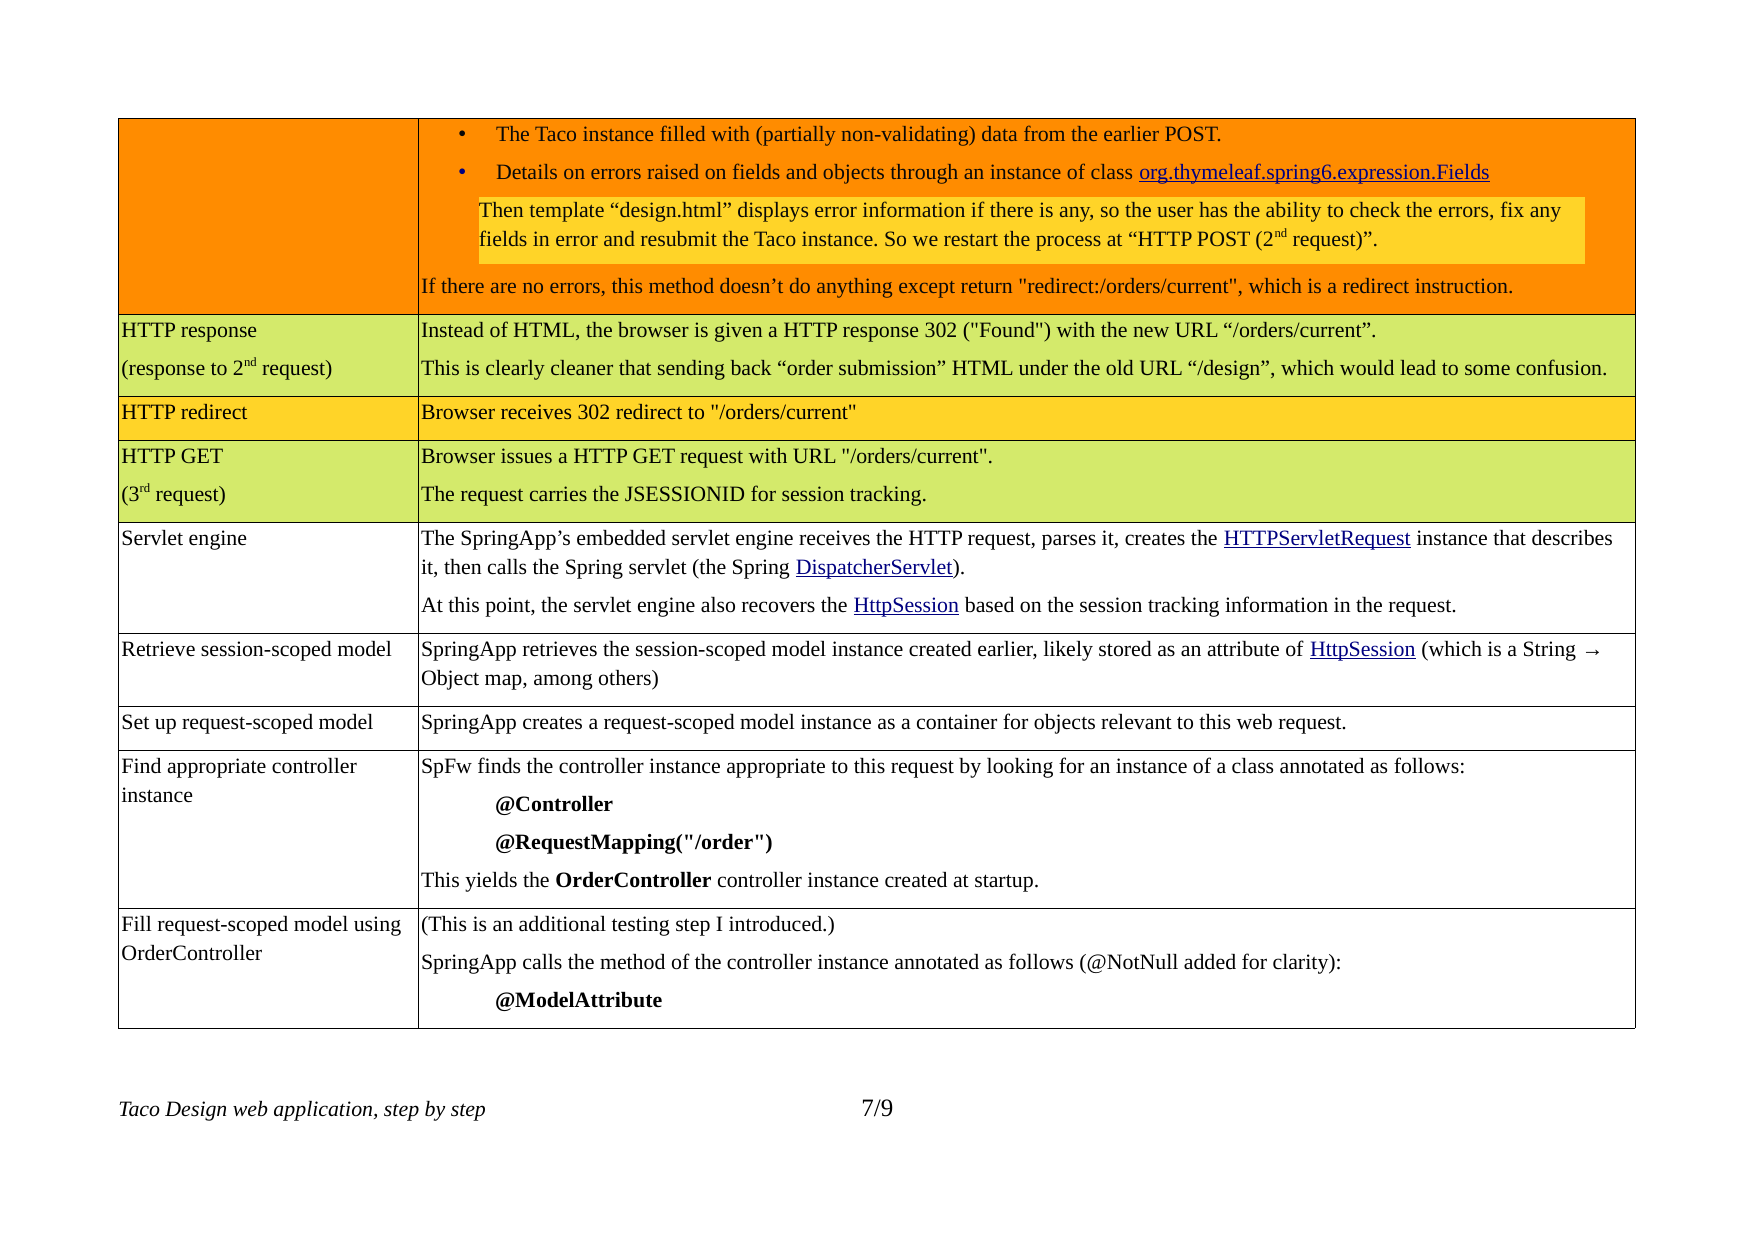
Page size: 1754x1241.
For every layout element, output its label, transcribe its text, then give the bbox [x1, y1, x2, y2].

table_cell SpringApp retrieves the session-scoped model instance created earlier, likely stored as an attribute of HttpSession (which is a String → Object map, among others) [419, 634, 1635, 706]
table_cell [119, 119, 418, 314]
table_cell Instead of HTML, the browser is given a HTTP response 302 ("Found") with the new URL “/orders/current”. This is clearly cleaner that sending back “order submission” HTML under the old URL “/design”, which would lead to some confusion. [419, 315, 1635, 396]
table_cell SpringApp can now call method processTaco() as discussed above. If there are errors (as listed by the Errors-typed instance), then the method returns the String “design”. So what will happen is that the “design” form will be redisplayed via Thymleaf templating. Thymeleaf will have access to: The Taco instance filled with (partially non-validating) data from the earlier POST. Details on errors raised on fields and objects through an instance of class org.thymeleaf.spring6.expression.Fields If there are no errors, this method doesn’t do anything except return "redirect:/orders/current", which is a redirect instruction. [419, 119, 1635, 314]
table_cell Servlet engine [119, 523, 418, 633]
table_cell Find appropriate controller instance [119, 751, 418, 908]
table_cell HTTP redirect [119, 397, 418, 440]
table_cell (This is an additional testing step I introduced.) SpringApp calls the method of the controller instance annotated as follows (@NotNull added for clarity): @ModelAttribute [419, 909, 1635, 1028]
table_cell Retrieve session-scoped model [119, 634, 418, 706]
table_cell SpFw finds the controller instance appropriate to this request by looking for an instance of a class annotated as follows: @Controller @RequestMapping("/order") This yields the OrderController controller instance created at startup. [419, 751, 1635, 908]
table_cell Browser receives 302 redirect to "/orders/current" [419, 397, 1635, 440]
table_cell SpringApp creates a request-scoped model instance as a container for objects relevant to this web request. [419, 707, 1635, 750]
table_header Then template “design.html” displays error information if there is any, so the user has the ability to check the errors, fix any fields in error and resubmit the Taco instance. So we restart the process at “HTTP POST (2nd request)”. [479, 197, 1585, 264]
table_cell HTTP GET (3rd request) [119, 441, 418, 522]
table_cell Browser issues a HTTP GET request with URL "/orders/current". The request carries the JSESSIONID for session tracking. [419, 441, 1635, 522]
table_cell HTTP response (response to 2nd request) [119, 315, 418, 396]
table_cell The SpringApp’s embedded servlet engine receives the HTTP request, parses it, creates the HTTPServletRequest instance that describes it, then calls the Spring servlet (the Spring DispatcherServlet). At this point, the servlet engine also recovers the HttpSession based on the session tracking information in the request. [419, 523, 1635, 633]
table_cell Set up request-scoped model [119, 707, 418, 750]
table_cell Fill request-scoped model using OrderController [119, 909, 418, 1028]
